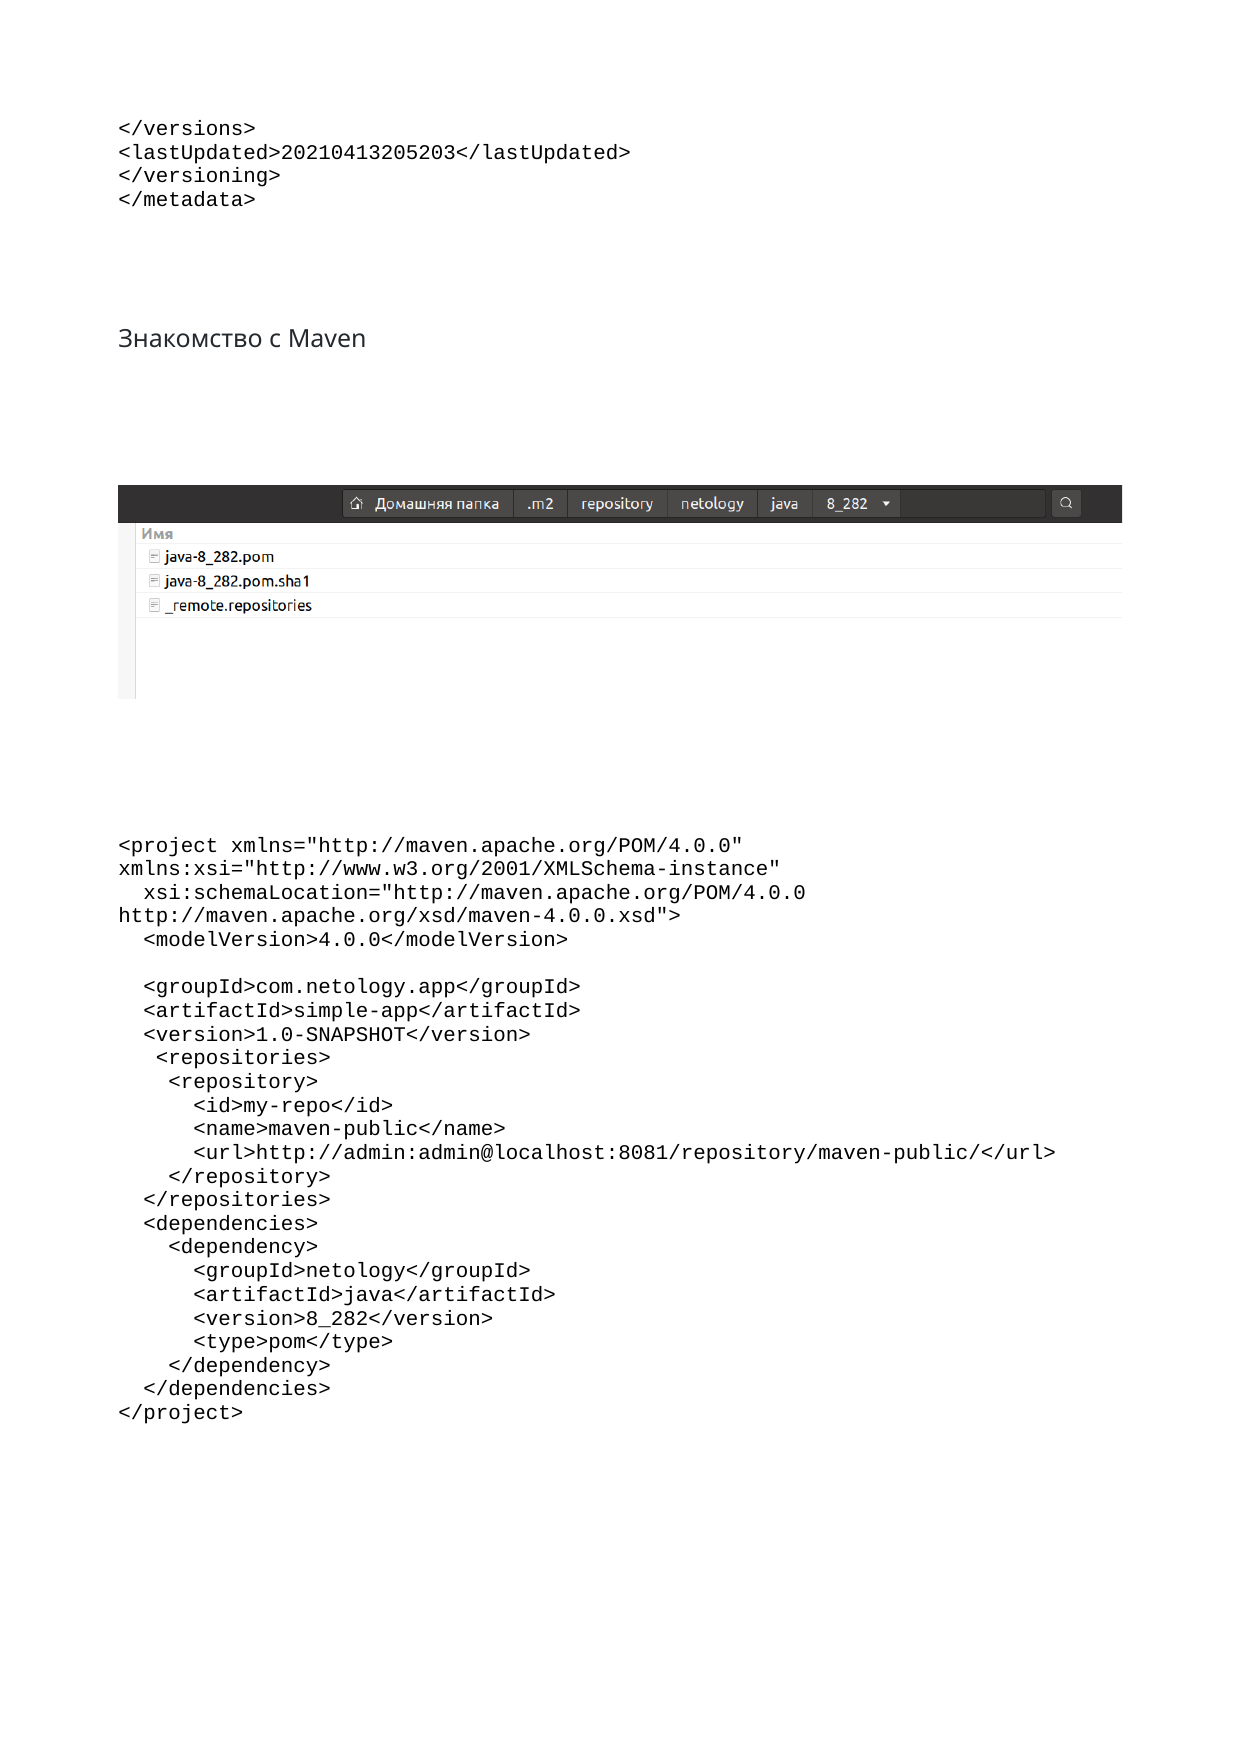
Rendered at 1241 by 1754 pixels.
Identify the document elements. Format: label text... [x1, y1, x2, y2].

text <groupId>com.netology.app</groupId> [118, 976, 1122, 1000]
text <version>1.0-SNAPSHOT</version> [118, 1024, 1122, 1047]
text <url>http://admin:admin@localhost:8081/repository/maven-public/</url> [118, 1142, 1122, 1166]
text <dependencies> [118, 1213, 1122, 1237]
text xsi:schemaLocation="http://maven.apache.org/POM/4.0.0 http://maven.apache.org/xsd/maven-4.0.0.xsd"> [118, 882, 1122, 929]
text </repositories> [118, 1189, 1122, 1213]
text <repositories> [118, 1047, 1122, 1071]
text </versions> [118, 118, 1122, 142]
text <project xmlns="http://maven.apache.org/POM/4.0.0" xmlns:xsi="http://www.w3.org/2001/XMLSchema-instance" [118, 834, 1122, 882]
text </dependencies> [118, 1378, 1122, 1402]
text <repository> [118, 1071, 1122, 1095]
text <artifactId>java</artifactId> [118, 1284, 1122, 1307]
text <lastUpdated>20210413205203</lastUpdated> [118, 142, 1122, 165]
text <name>maven-public</name> [118, 1118, 1122, 1142]
text <dependency> [118, 1237, 1122, 1260]
text <version>8_282</version> [118, 1307, 1122, 1331]
text <id>my-repo</id> [118, 1095, 1122, 1118]
text </versioning> [118, 165, 1122, 189]
text </repository> [118, 1166, 1122, 1189]
picture [118, 485, 1123, 699]
text <groupId>netology</groupId> [118, 1260, 1122, 1284]
text </dependency> [118, 1355, 1122, 1378]
text <artifactId>simple-app</artifactId> [118, 1000, 1122, 1024]
text <modelVersion>4.0.0</modelVersion> [118, 929, 1122, 953]
text </project> [118, 1402, 1122, 1426]
text </metadata> [118, 189, 1122, 213]
subtitle Знакомство с Maven [118, 321, 1122, 355]
text <type>pom</type> [118, 1331, 1122, 1355]
